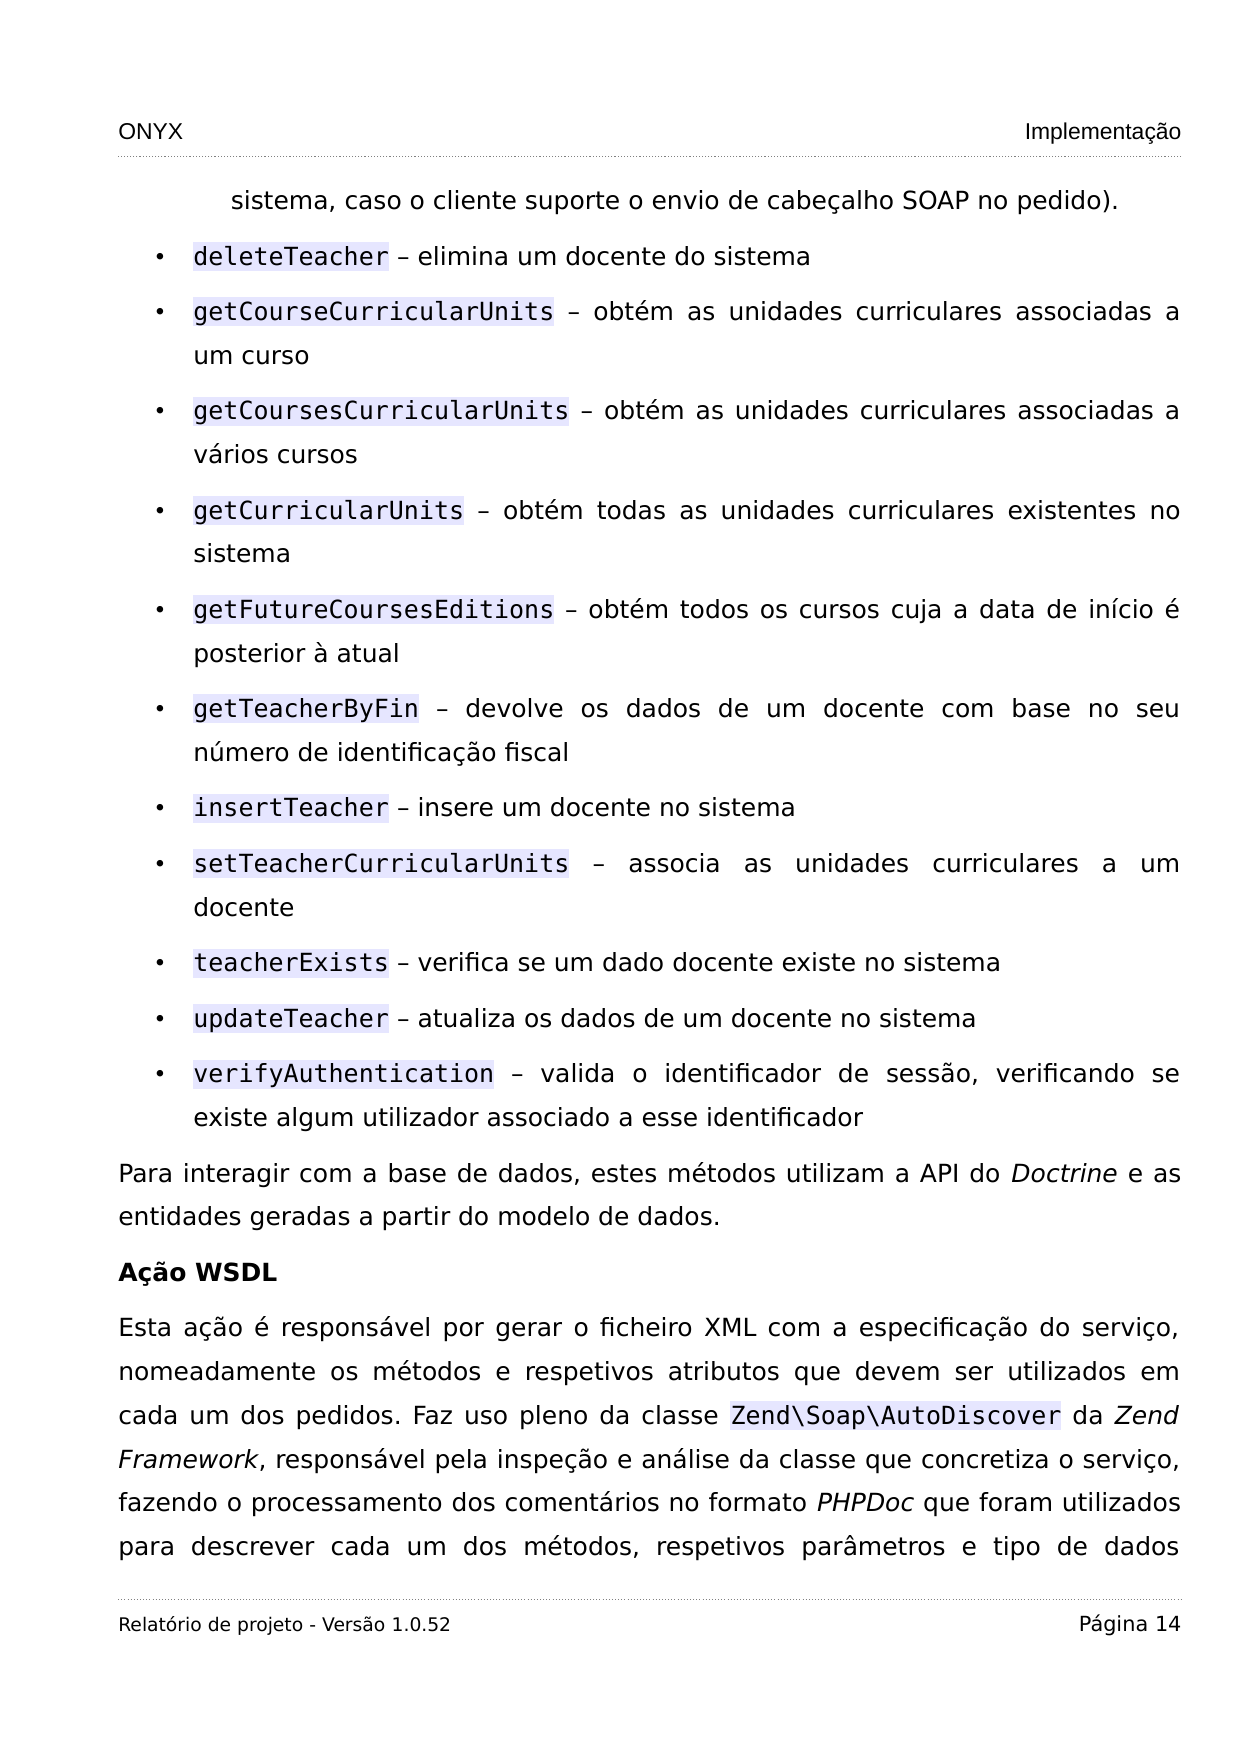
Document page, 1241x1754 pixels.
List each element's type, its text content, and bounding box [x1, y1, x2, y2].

list setTeacherCurricularUnits – associa as unidades curriculares a um docente [156, 849, 1181, 922]
text Esta ação é responsável por gerar o ficheiro XML com a especificação do serviço, nomeadamente os métodos e respetivos atributos que devem ser utilizados em cada um dos pedidos. Faz uso pleno da classe Zend\Soap\AutoDiscover da Zend Framework, responsável pela inspeção e análise da classe que concretiza o serviço, fazendo o processamento dos comentários no formato PHPDoc que foram utilizados para descrever cada um dos métodos, respetivos parâmetros e tipo de dados [118, 1313, 1181, 1561]
list getCoursesCurricularUnits – obtém as unidades curriculares associadas a vários cursos [156, 397, 1181, 469]
list getCourseCurricularUnits – obtém as unidades curriculares associadas a um curso [156, 297, 1181, 370]
list getTeacherByFin – devolve os dados de um docente com base no seu número de identificação fiscal [156, 694, 1181, 767]
list sistema, caso o cliente suporte o envio de cabeçalho SOAP no pedido). [193, 186, 1181, 215]
list updateTeacher – atualiza os dados de um docente no sistema [389, 1004, 1181, 1033]
list deleteTeacher – elimina um docente do sistema [156, 242, 193, 271]
list verifyAuthentication – valida o identificador de sessão, verificando se existe algum utilizador associado a esse identificador [156, 1059, 1181, 1132]
list deleteTeacher – elimina um docente do sistema [389, 242, 1181, 271]
text Ação WSDL [118, 1258, 1181, 1287]
list getFutureCoursesEditions – obtém todos os cursos cuja a data de início é posterior à atual [156, 595, 1181, 668]
list getCurricularUnits – obtém todas as unidades curriculares existentes no sistema [156, 496, 1181, 569]
text Para interagir com a base de dados, estes métodos utilizam a API do Doctrine e as entidades geradas a partir do modelo de dados. [118, 1159, 1181, 1232]
list insertTeacher – insere um docente no sistema [389, 794, 1181, 823]
list teacherExists – verifica se um dado docente existe no sistema [156, 948, 1181, 978]
list insertTeacher – insere um docente no sistema [156, 794, 193, 823]
